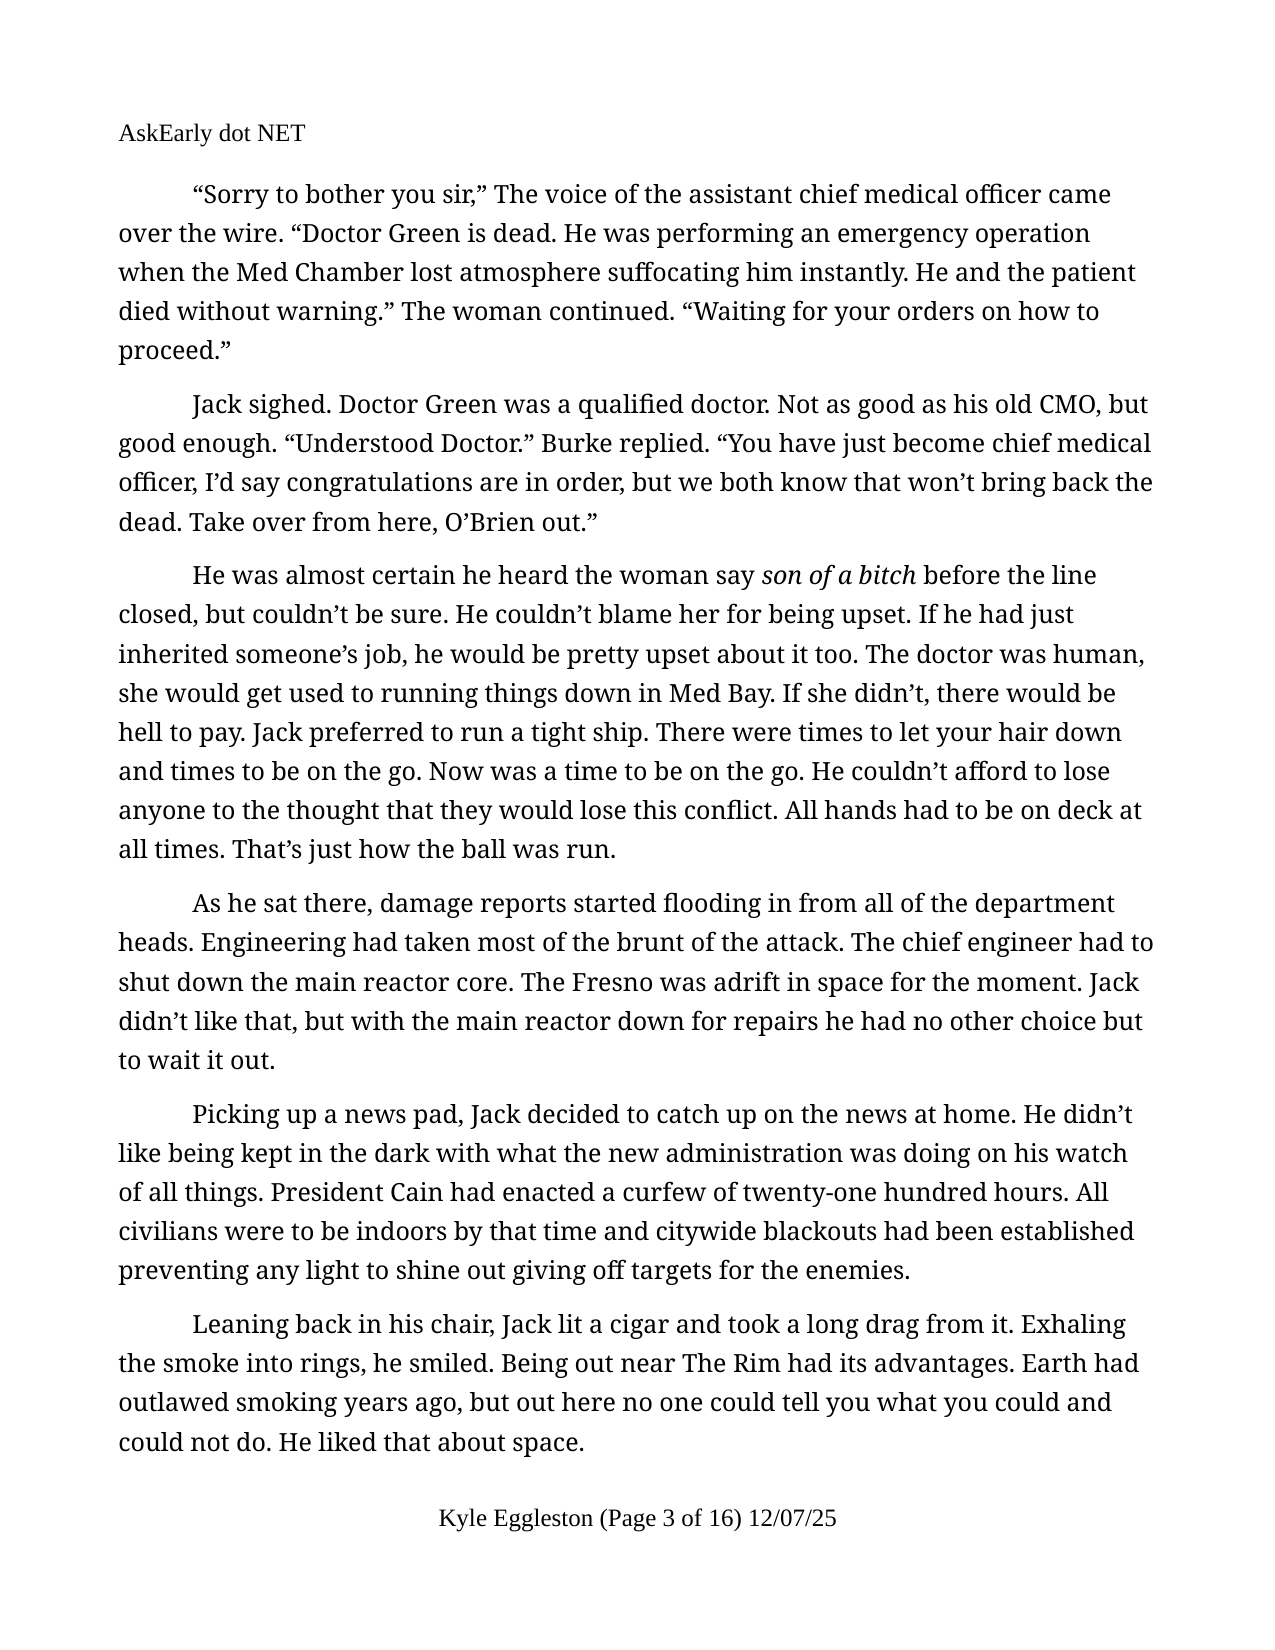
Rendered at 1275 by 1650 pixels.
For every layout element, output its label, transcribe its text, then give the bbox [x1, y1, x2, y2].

text Picking up a news pad, Jack decided to catch up on the news at home. He didn’t like being kept in the dark with what the new administration was doing on his watch of all things. President Cain had enacted a curfew of twenty-one hundred hours. All civilians were to be indoors by that time and citywide blackouts had been established preventing any light to shine out giving off targets for the enemies. [118, 1096, 1157, 1287]
text As he sat there, damage reports started flooding in from all of the department heads. Engineering had taken most of the brunt of the attack. The chief engineer had to shut down the main reactor core. The Fresno was adrift in space for the moment. Jack didn’t like that, but with the main reactor down for repairs he had no other choice but to wait it out. [118, 886, 1157, 1077]
text Leaning back in his chair, Jack lit a cigar and took a long drag from it. Exhaling the smoke into rings, he smiled. Being out near The Rim had its advantages. Earth had outlawed smoking years ago, but out here no one could tell you what you could and could not do. He liked that about space. [118, 1307, 1157, 1458]
text “Sorry to bother you sir,” The voice of the assistant chief medical officer came over the wire. “Doctor Green is dead. He was performing an emergency operation when the Med Chamber lost atmosphere suffocating him instantly. He and the patient died without warning.” The woman continued. “Waiting for your orders on how to proceed.” [118, 176, 1157, 367]
text He was almost certain he heard the woman say son of a bitch before the line closed, but couldn’t be sure. He couldn’t blame her for being upset. If he had just inherited someone’s job, he would be pretty upset about it too. The doctor was human, she would get used to running things down in Med Bay. If she didn’t, there would be hell to pay. Jack preferred to run a tight ship. There were times to let your hair down and times to be on the go. Now was a time to be on the go. He couldn’t afford to lose anyone to the thought that they would lose this conflict. All hands had to be on deck at all times. That’s just how the ball was run. [118, 558, 1157, 866]
text Jack sighed. Doctor Green was a qualified doctor. Not as good as his old CMO, but good enough. “Understood Doctor.” Burke replied. “You have just become chief medical officer, I’d say congratulations are in order, but we both know that won’t bring back the dead. Take over from here, O’Brien out.” [118, 387, 1157, 538]
